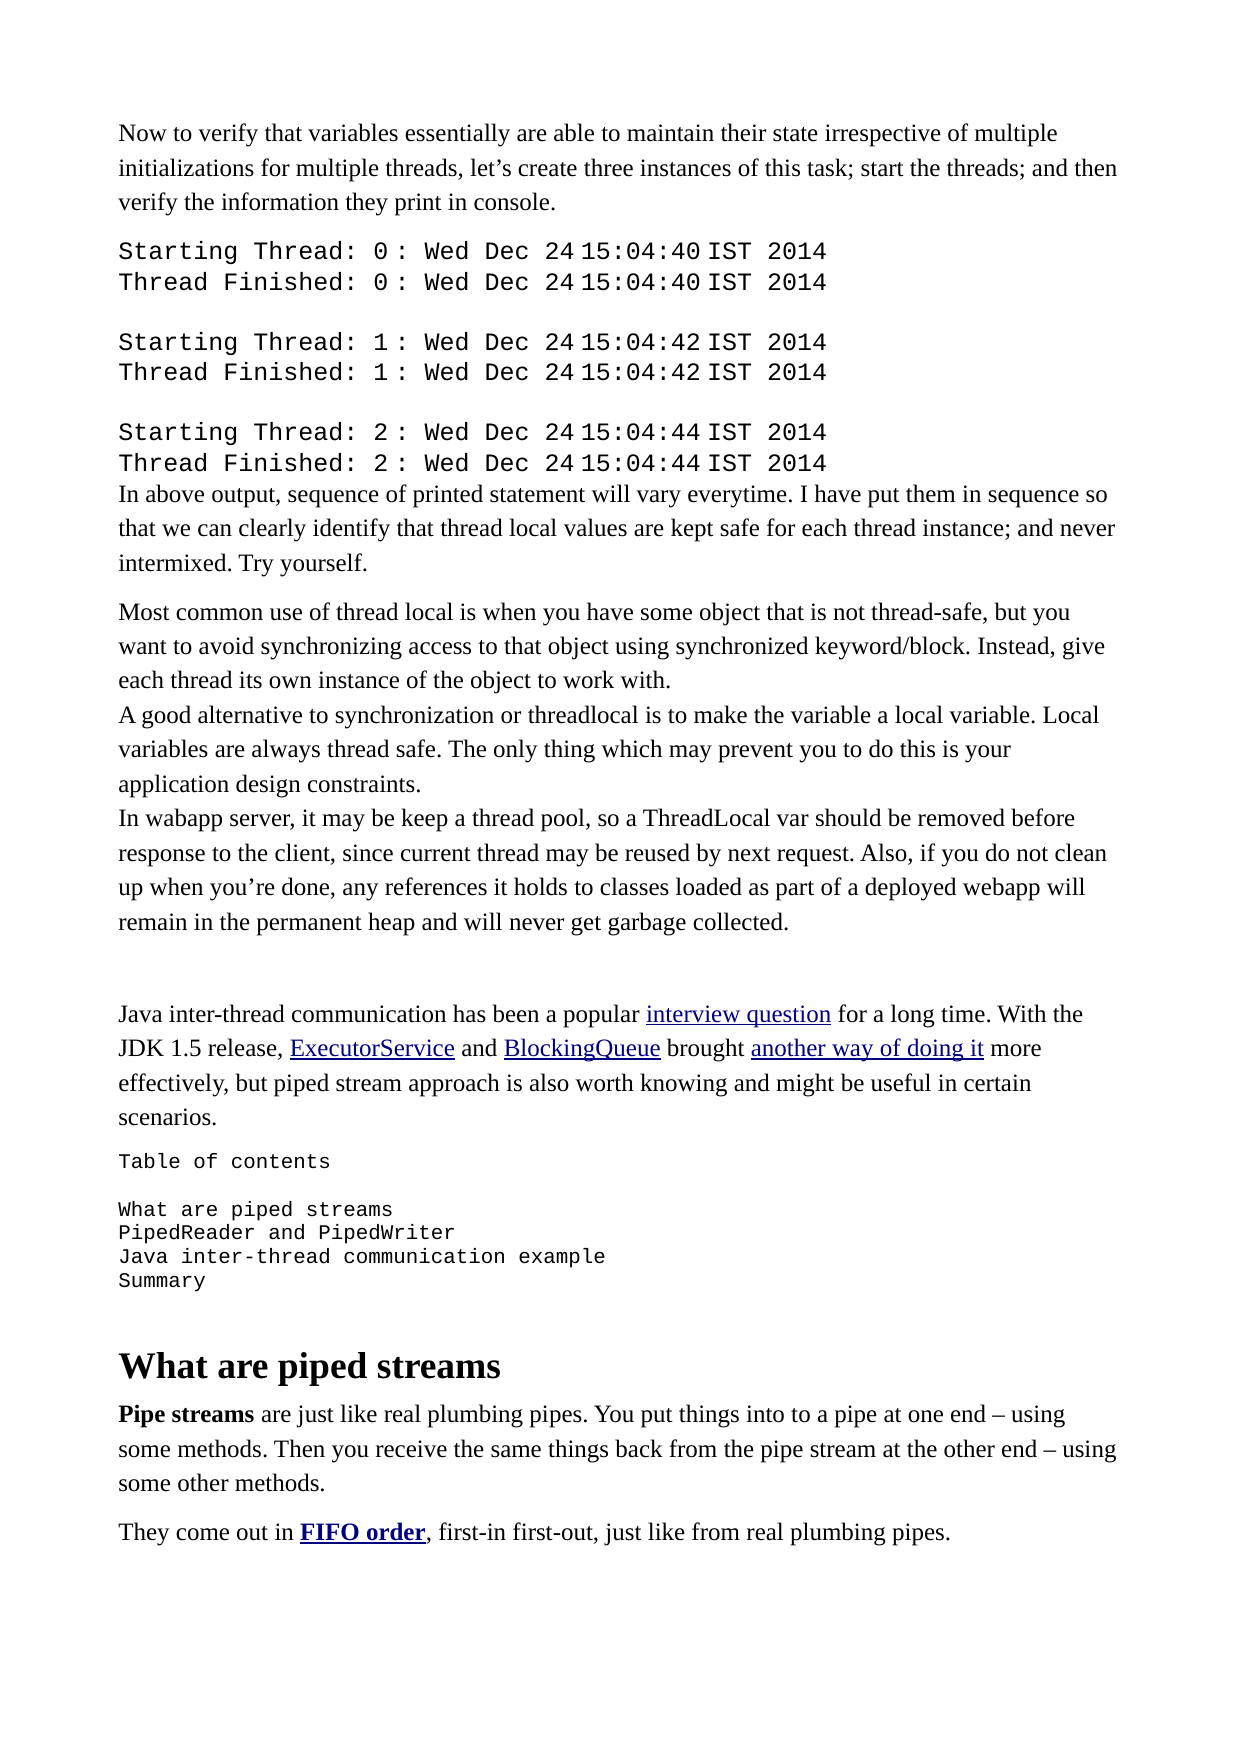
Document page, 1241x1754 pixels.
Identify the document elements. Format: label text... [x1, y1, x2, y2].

text Summary [118, 1270, 1122, 1293]
text They come out in FIFO order, first-in first-out, just like from real plumbing pipes. [118, 1517, 1122, 1546]
text Java inter-thread communication has been a popular interview question for a long time. With the JDK 1.5 release, ExecutorService and BlockingQueue brought another way of doing it more effectively, but piped stream approach is also worth knowing and might be useful in certain scenarios. [118, 999, 1122, 1131]
text What are piped streams [118, 1199, 1122, 1222]
text Now to verify that variables essentially are able to maintain their state irrespective of multiple initializations for multiple threads, let’s create three instances of this task; start the threads; and then verify the information they print in console. [118, 118, 1122, 216]
text In wabapp server, it may be keep a thread pool, so a ThreadLocal var should be removed before response to the client, since current thread may be reused by next request. Also, if you do not clean up when you’re done, any references it holds to classes loaded as part of a deployed webapp will remain in the permanent heap and will never get garbage collected. [118, 803, 1122, 936]
text Java inter-thread communication example [118, 1246, 1122, 1270]
text Pipe streams are just like real plumbing pipes. You put things into to a pipe at one end – using some methods. Then you receive the same things back from the pipe stream at the other end – using some other methods. [118, 1399, 1122, 1497]
text PipedReader and PipedWriter [118, 1222, 1122, 1246]
text In above output, sequence of printed statement will vary everytime. I have put them in sequence so that we can clearly identify that thread local values are kept safe for each thread instance; and never intermixed. Try yourself. [118, 479, 1122, 576]
text Most common use of thread local is when you have some object that is not thread-safe, but you want to avoid synchronizing access to that object using synchronized keyword/block. Instead, give each thread its own instance of the object to work with. A good alternative to synchronization or threadlocal is to make the variable a local variable. Local variables are always thread safe. The only thing which may prevent you to do this is your application design constraints. [118, 597, 1122, 798]
text Table of contents [118, 1151, 1122, 1175]
table_header Starting Thread: 0 : Wed Dec 24 15:04:40 IST 2014 Thread Finished: 0 : Wed Dec 24 15:04:40 IST 2014 Starting Thread: 1 : Wed Dec 24 15:04:42 IST 2014 Thread Finished: 1 : Wed Dec 24 15:04:42 IST 2014 Starting Thread: 2 : Wed Dec 24 15:04:44 IST 2014 Thread Finished: 2 : Wed Dec 24 15:04:44 IST 2014 [118, 236, 838, 479]
subtitle What are piped streams [118, 1344, 1122, 1387]
